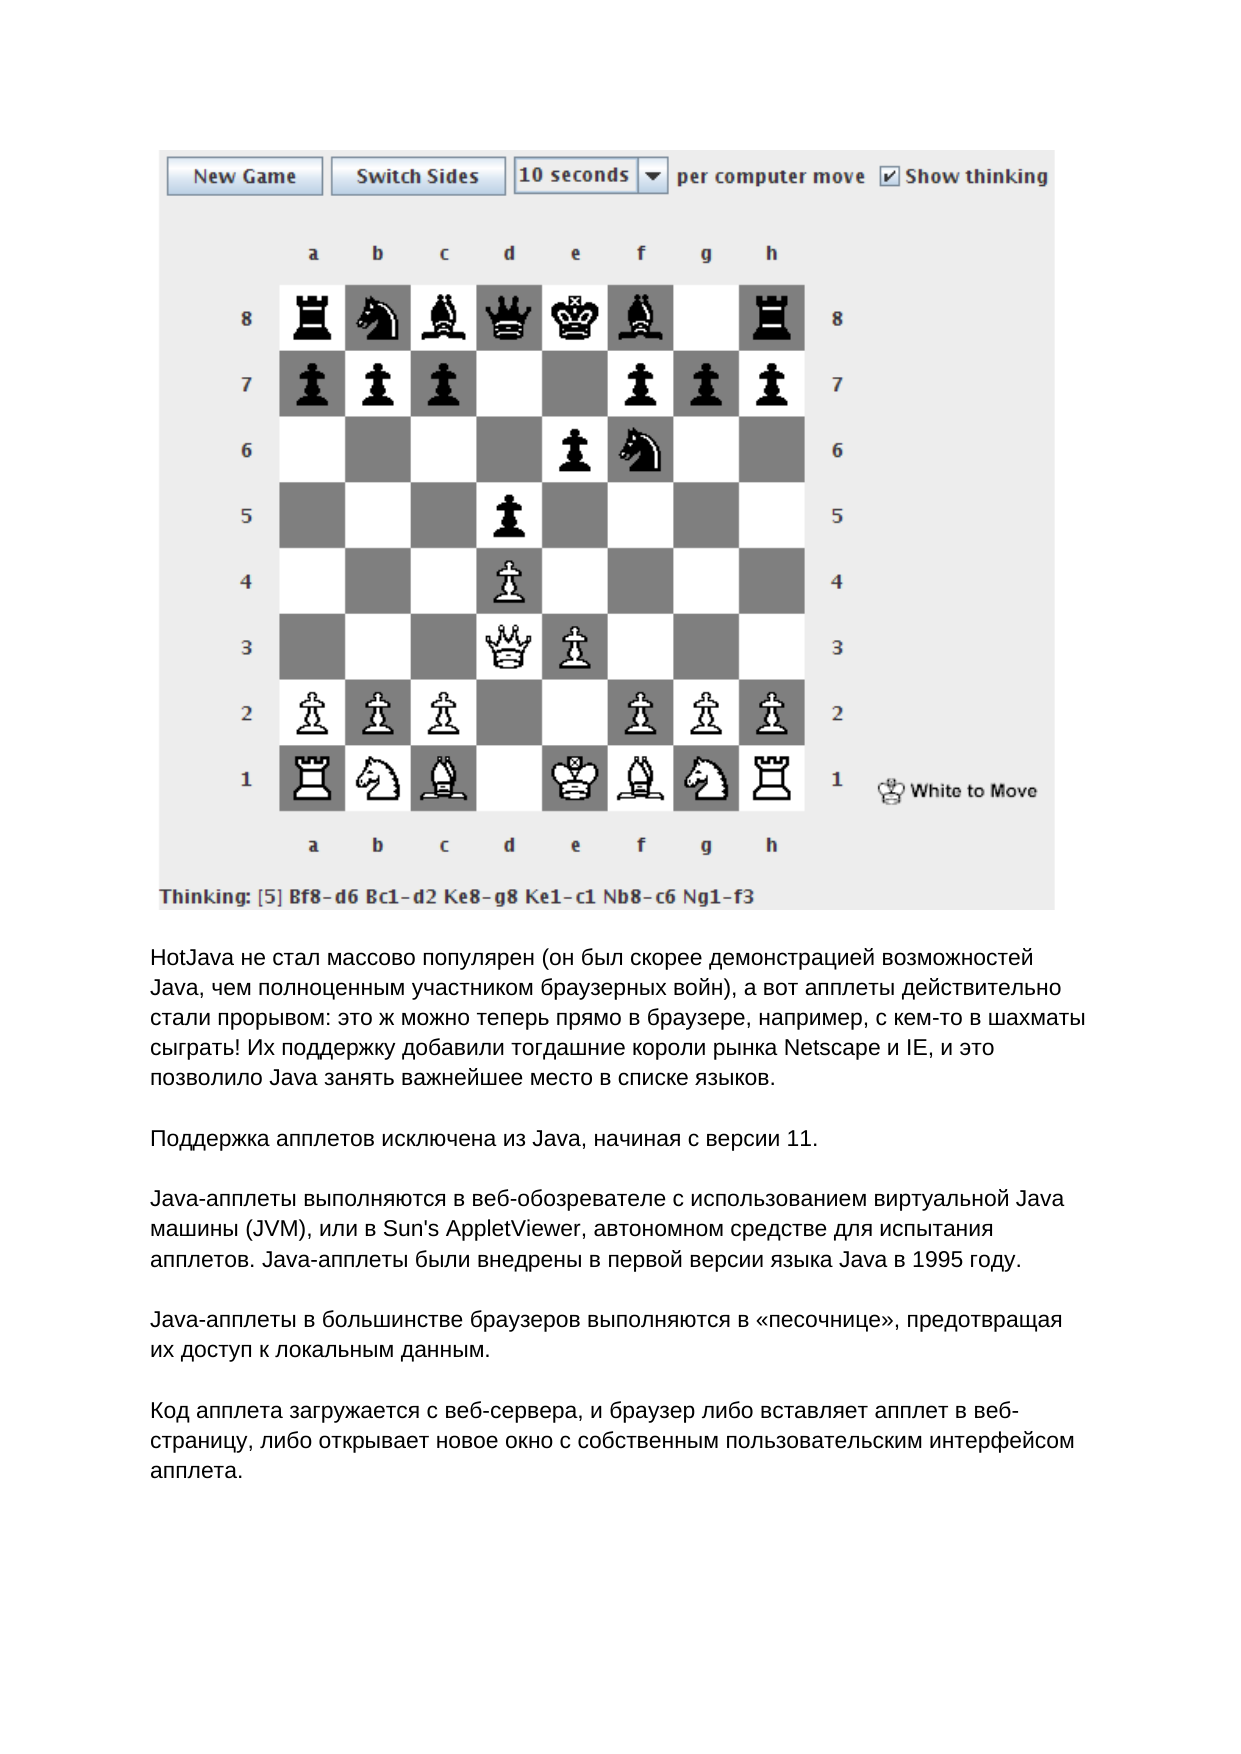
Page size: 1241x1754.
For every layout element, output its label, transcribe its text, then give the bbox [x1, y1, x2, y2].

text Java-апплеты в большинстве браузеров выполняются в «песочнице», предотвращая их доступ к локальным данным. [150, 1306, 1090, 1362]
text HotJava не стал массово популярен (он был скорее демонстрацией возможностей Java, чем полноценным участником браузерных войн), а вот апплеты действительно стали прорывом: это ж можно теперь прямо в браузере, например, с кем-то в шахматы сыграть! Их поддержку добавили тогдашние короли рынка Netscape и IE, и это позволило Java занять важнейшее место в списке языков. [150, 943, 1090, 1091]
text Поддержка апплетов исключена из Java, начиная с версии 11. [150, 1125, 1090, 1151]
picture [150, 150, 1055, 910]
text Код апплета загружается с веб-сервера, и браузер либо вставляет апплет в веб-страницу, либо открывает новое окно с собственным пользовательским интерфейсом апплета. [150, 1397, 1090, 1483]
text Java-апплеты выполняются в веб-обозревателе с использованием виртуальной Java машины (JVM), или в Sun's AppletViewer, автономном средстве для испытания апплетов. Java-апплеты были внедрены в первой версии языка Java в 1995 году. [150, 1185, 1090, 1272]
